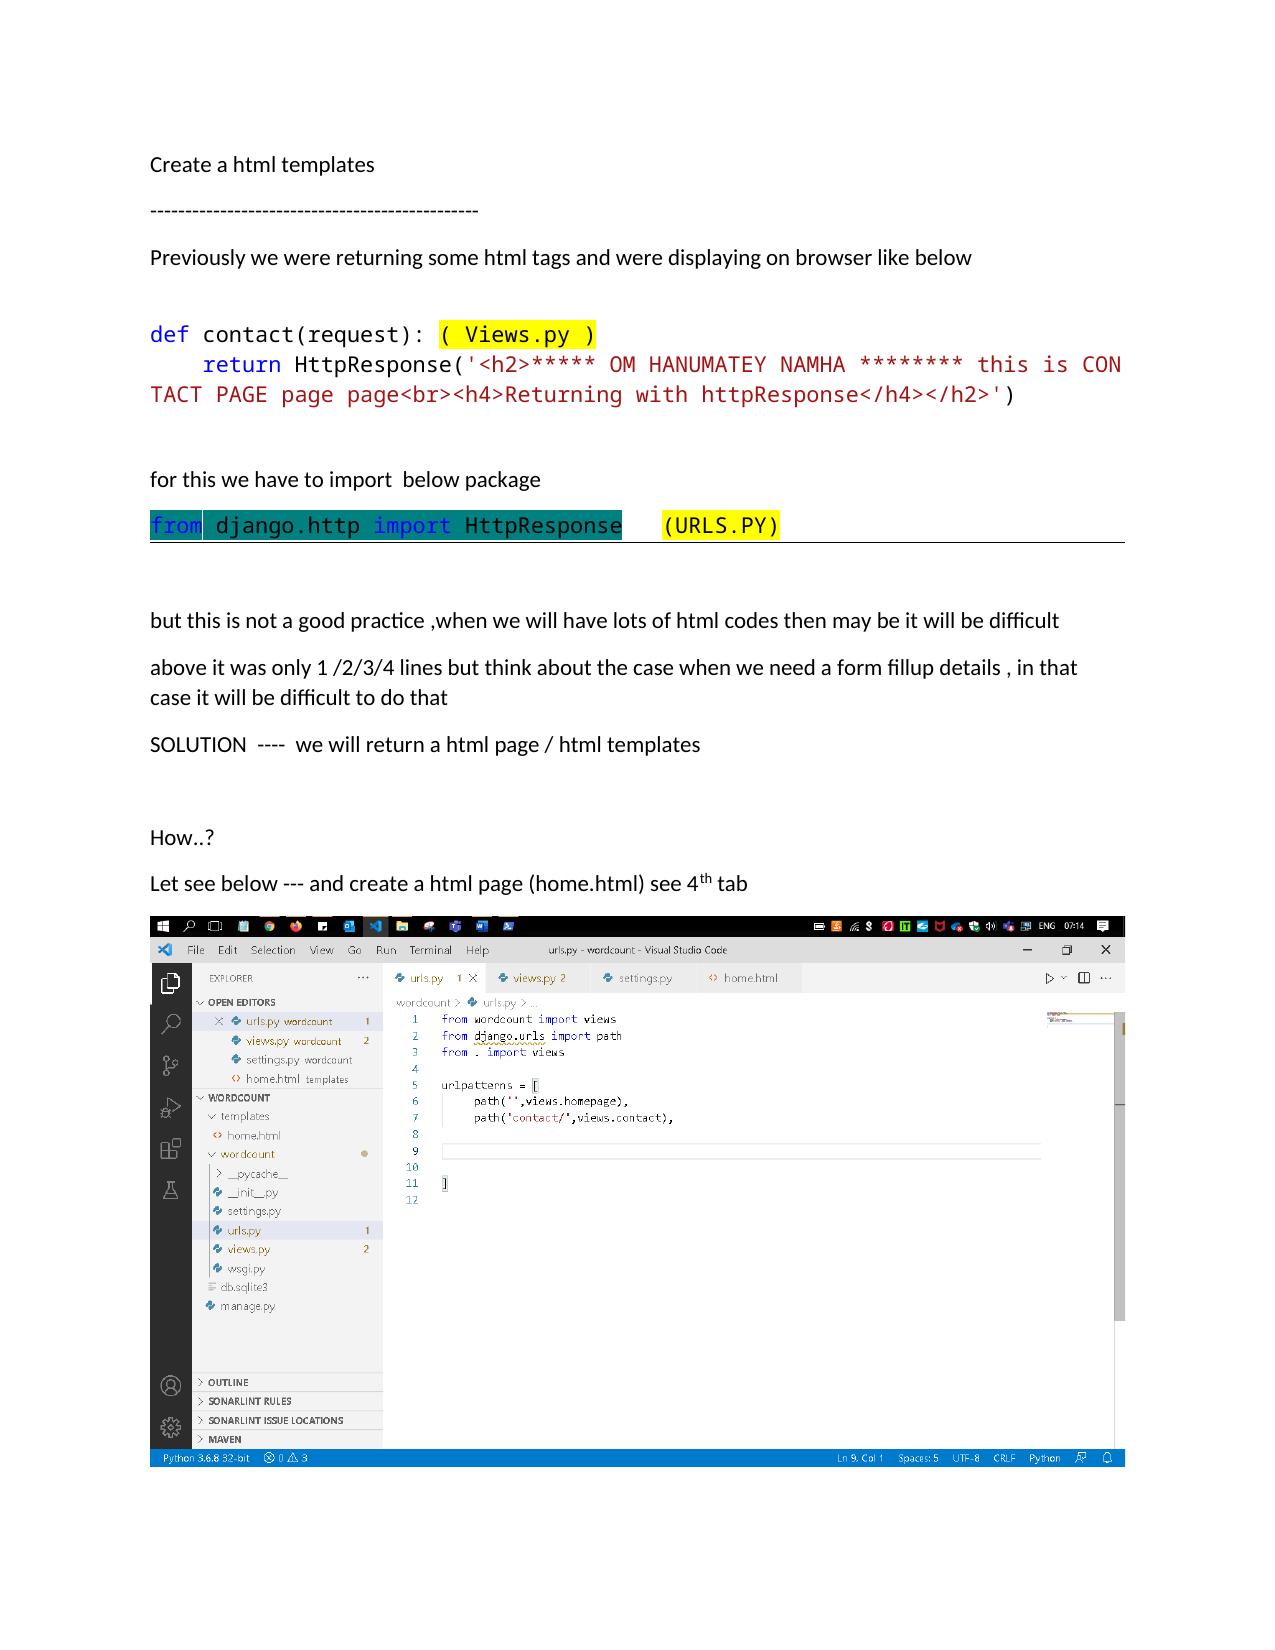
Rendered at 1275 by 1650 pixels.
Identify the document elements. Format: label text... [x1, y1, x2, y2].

text def contact(request): ( Views.py ) [150, 319, 1125, 349]
text return HttpResponse('<h2>***** OM HANUMATEY NAMHA ******** this is CONTACT PAGE page page<br><h4>Returning with httpResponse</h4></h2>') [150, 349, 1125, 409]
text ----------------------------------------------- [150, 197, 1125, 224]
text above it was only 1 /2/3/4 lines but think about the case when we need a form fillup details , in that case it will be difficult to do that [150, 653, 1125, 711]
text from django.http import HttpResponse (URLS.PY) [150, 510, 1125, 542]
text but this is not a good practice ,when we will have lots of html codes then may be it will be difficult [150, 607, 1125, 635]
text Create a html templates [150, 150, 1125, 178]
text Previously we were returning some html tags and were displaying on browser like below [150, 243, 1125, 271]
text for this we have to import below package [150, 464, 1125, 493]
text Let see below --- and create a html page (home.html) see 4th tab [150, 869, 1125, 897]
text SOLUTION ---- we will return a html page / html templates [150, 730, 1125, 758]
text How..? [150, 823, 1125, 851]
